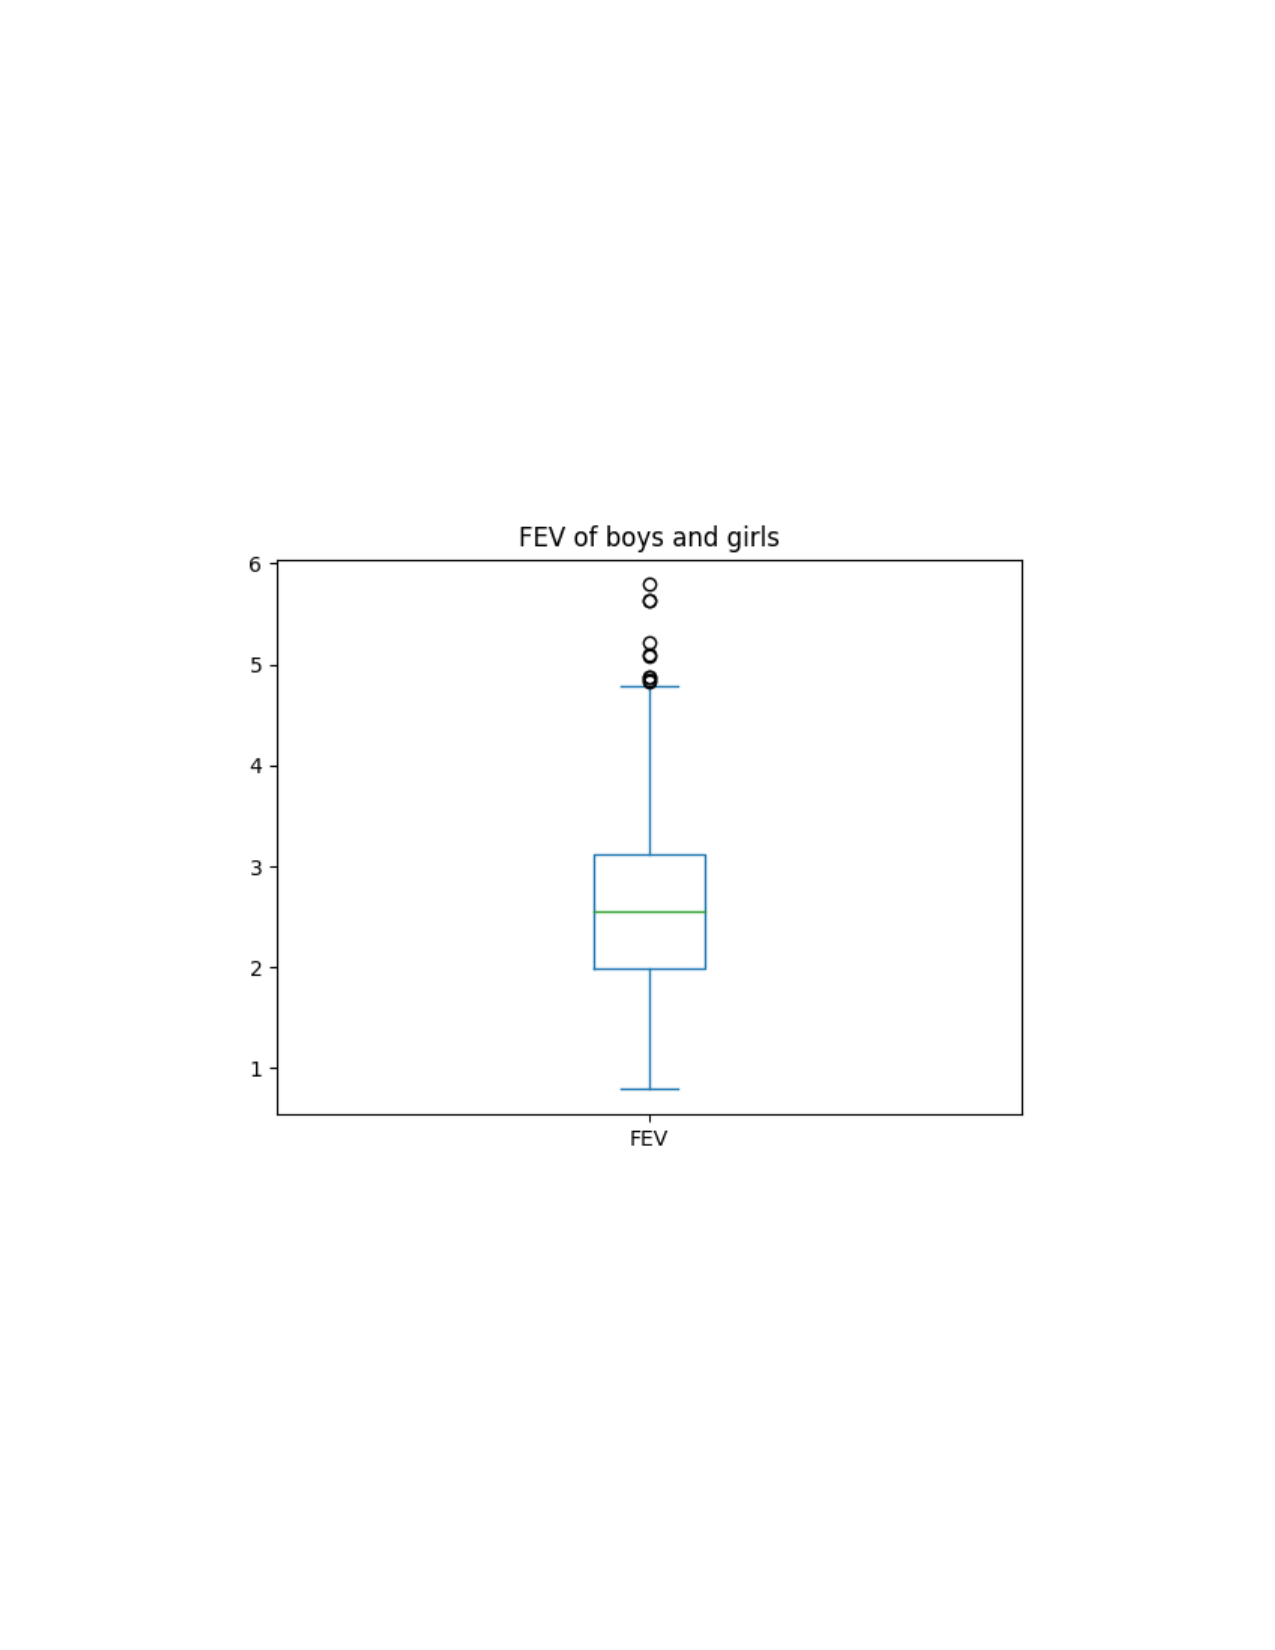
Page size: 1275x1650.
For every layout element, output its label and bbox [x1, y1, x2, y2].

picture [157, 473, 1118, 1194]
